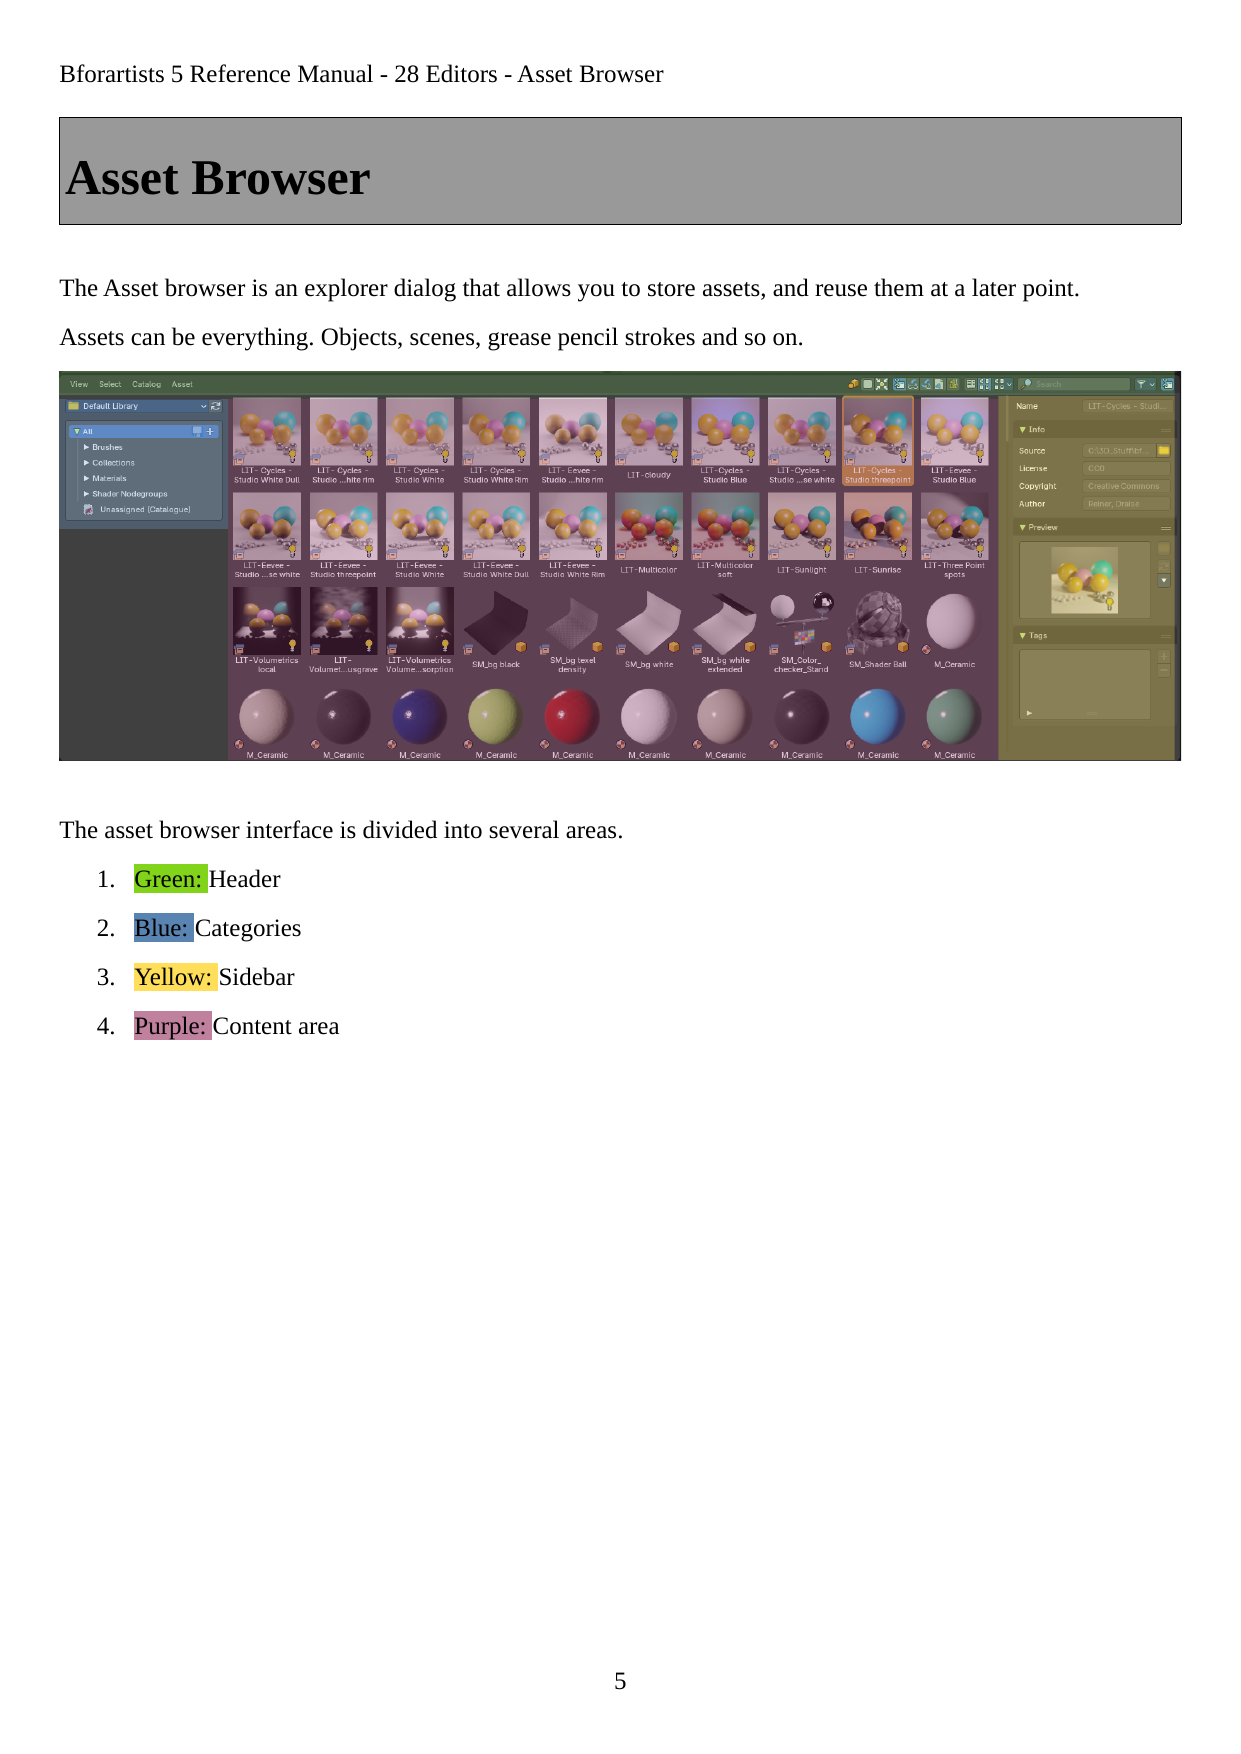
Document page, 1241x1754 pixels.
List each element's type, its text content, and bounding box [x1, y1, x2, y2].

list Yellow: Sidebar [97, 962, 1181, 991]
list Purple: Content area [97, 1011, 1181, 1040]
text The Asset browser is an explorer dialog that allows you to store assets, and reuse them at a later point. [59, 273, 1181, 302]
text The asset browser interface is divided into several areas. [59, 815, 1181, 844]
list Green: Header [97, 864, 1181, 893]
picture [59, 529, 228, 761]
text Assets can be everything. Objects, scenes, grease pencil strokes and so on. [59, 322, 1181, 351]
table_header Asset Browser [60, 118, 1181, 224]
list Blue: Categories [97, 913, 1181, 942]
picture [1175, 371, 1182, 761]
